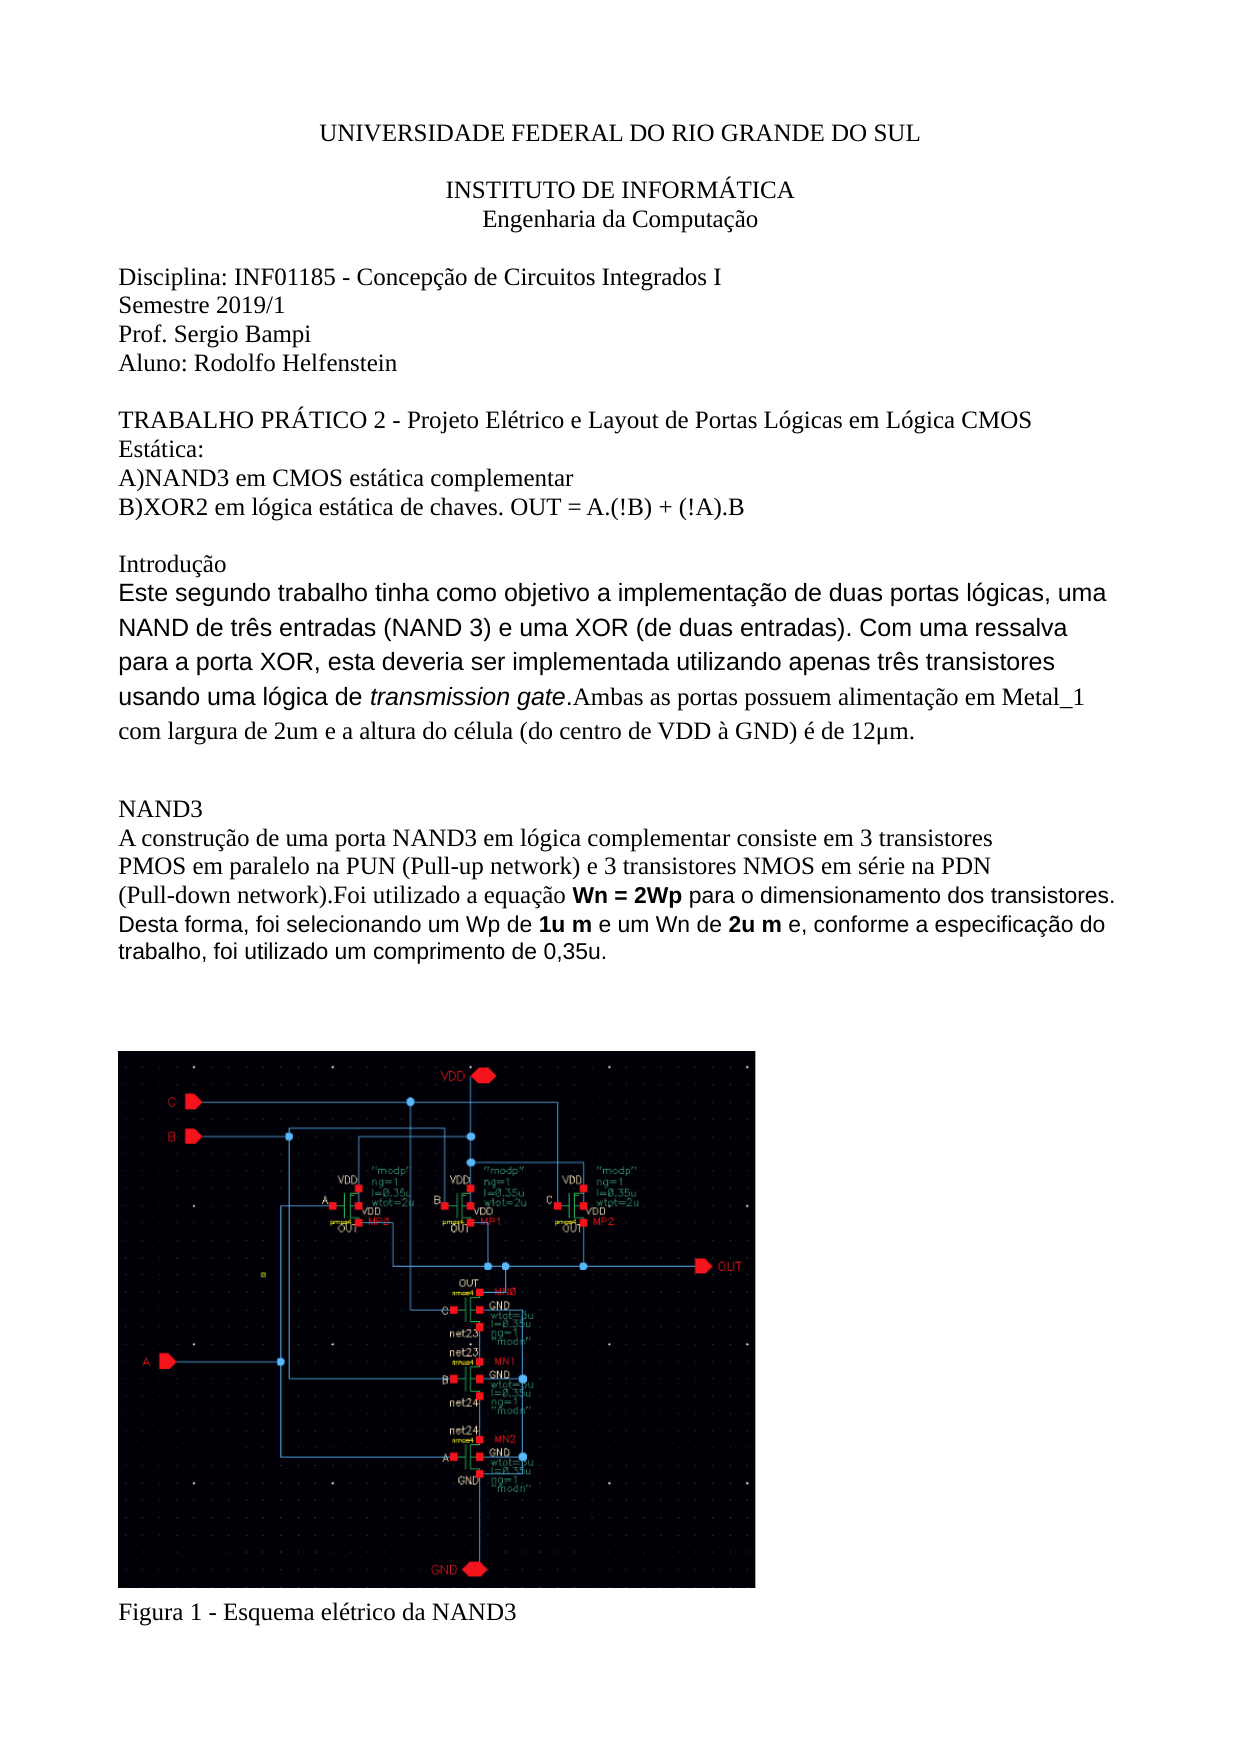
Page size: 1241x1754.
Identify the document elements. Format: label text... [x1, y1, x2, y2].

text A)NAND3 em CMOS estática complementar [118, 463, 1122, 492]
text Engenharia da Computação [118, 204, 1122, 233]
text Disciplina: INF01185 - Concepção de Circuitos Integrados I [118, 262, 1122, 291]
text TRABALHO PRÁTICO 2 - Projeto Elétrico e Layout de Portas Lógicas em Lógica CMOS [118, 406, 1122, 434]
picture [118, 1051, 756, 1588]
text Este segundo trabalho tinha como objetivo a implementação de duas portas lógicas, uma NAND de três entradas (NAND 3) e uma XOR (de duas entradas). Com uma ressalva para a porta XOR, esta deveria ser implementada utilizando apenas três transistores usando uma lógica de transmission gate.Ambas as portas possuem alimentação em Metal_1 com largura de 2um e a altura do célula (do centro de VDD à GND) é de 12μm. [118, 578, 1122, 745]
text B)XOR2 em lógica estática de chaves. OUT = A.(!B) + (!A).B [118, 492, 1122, 521]
text (Pull-down network).Foi utilizado a equação Wn = 2Wp para o dimensionamento dos transistores. Desta forma, foi selecionando um Wp de 1u m e um Wn de 2u m e, conforme a especificação do trabalho, foi utilizado um comprimento de 0,35u. [118, 880, 1122, 964]
text Prof. Sergio Bampi [118, 319, 1122, 348]
text INSTITUTO DE INFORMÁTICA [118, 176, 1122, 204]
text A construção de uma porta NAND3 em lógica complementar consiste em 3 transistores [118, 823, 1122, 851]
text NAND3 [118, 794, 1122, 823]
text Figura 1 - Esquema elétrico da NAND3 [118, 1597, 1122, 1625]
text PMOS em paralelo na PUN (Pull-up network) e 3 transistores NMOS em série na PDN [118, 851, 1122, 880]
text Semestre 2019/1 [118, 291, 1122, 319]
text UNIVERSIDADE FEDERAL DO RIO GRANDE DO SUL [118, 118, 1122, 147]
text Estática: [118, 434, 1122, 463]
text Introdução [118, 549, 1122, 578]
text Aluno: Rodolfo Helfenstein [118, 348, 1122, 377]
